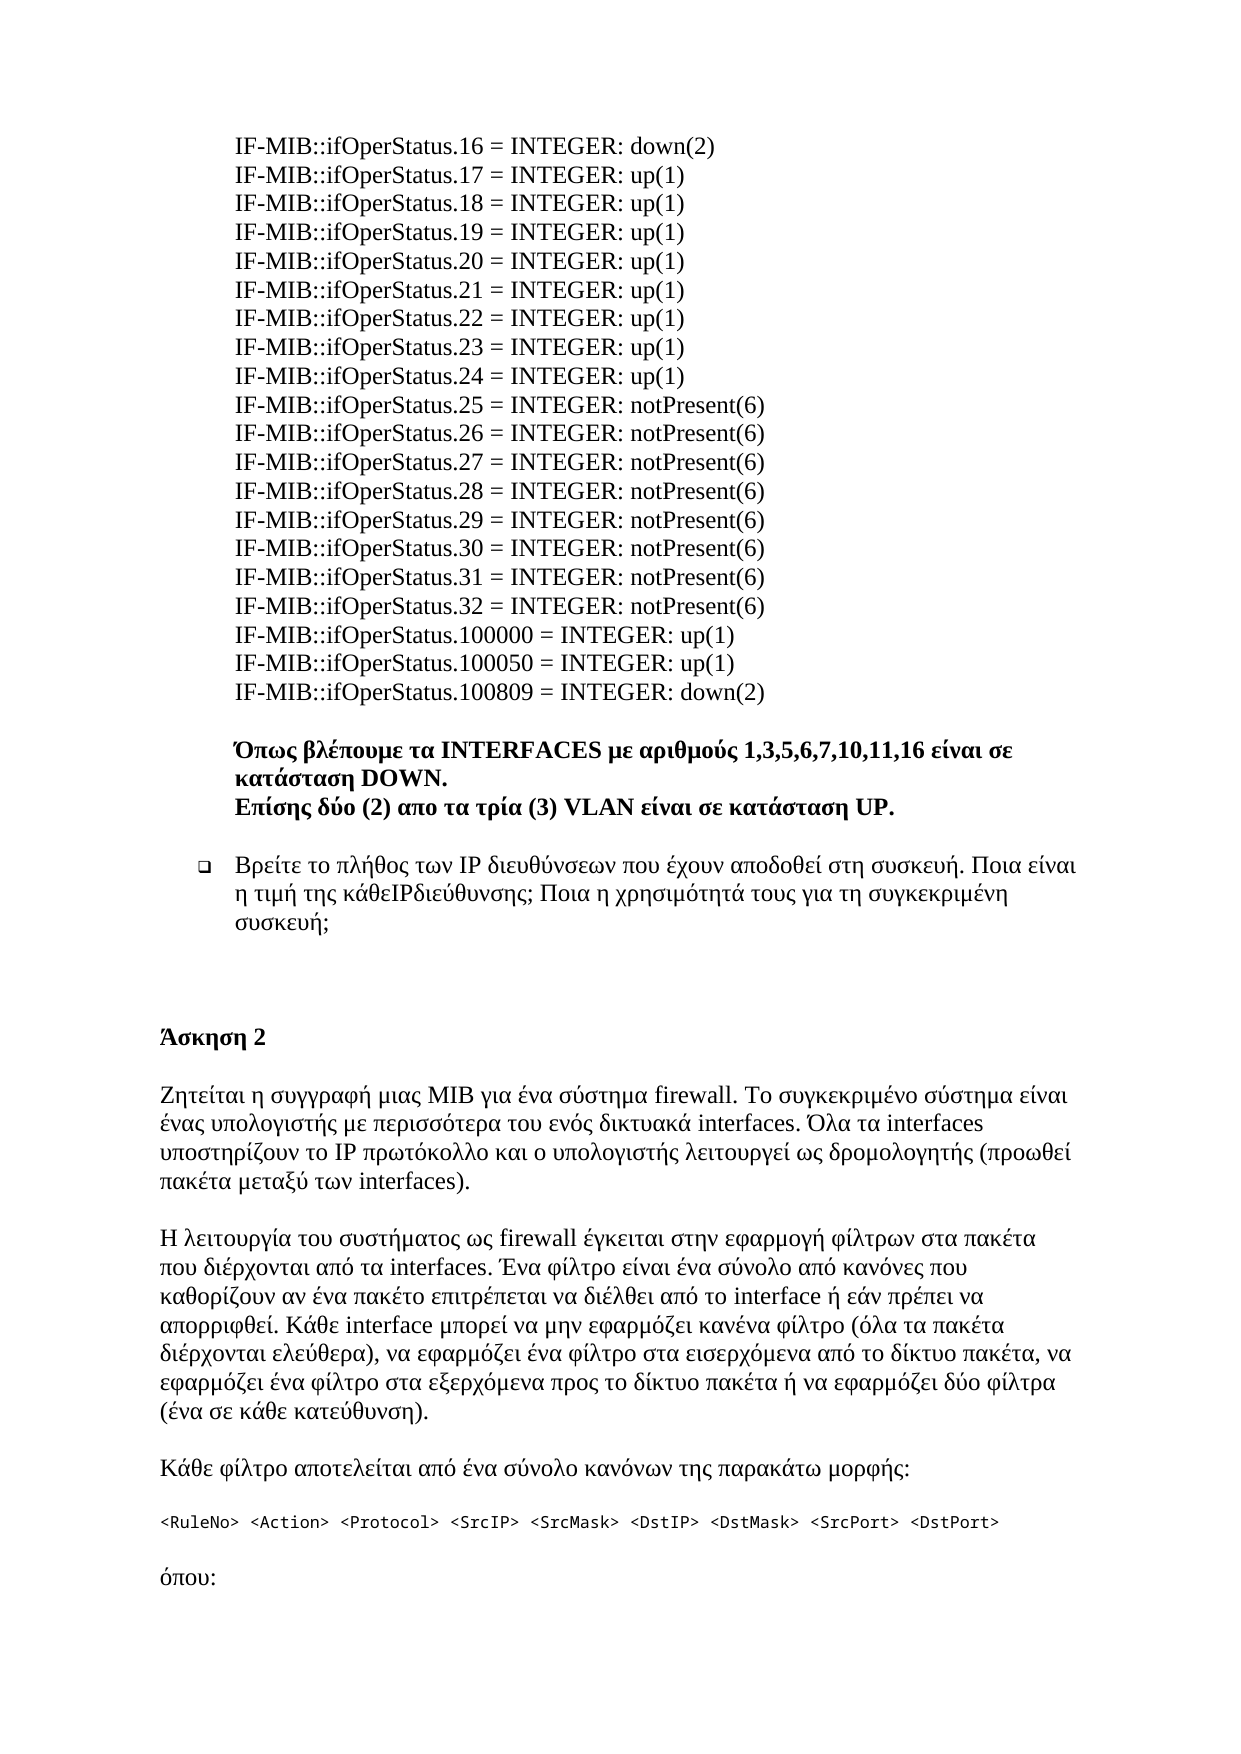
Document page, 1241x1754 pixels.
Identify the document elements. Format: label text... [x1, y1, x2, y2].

text IF-MIB::ifOperStatus.100050 = INTEGER: up(1) [234, 648, 1078, 677]
text IF-MIB::ifOperStatus.31 = INTEGER: notPresent(6) [234, 562, 1078, 591]
text IF-MIB::ifOperStatus.23 = INTEGER: up(1) [234, 332, 1078, 361]
text IF-MIB::ifOperStatus.27 = INTEGER: notPresent(6) [234, 447, 1078, 476]
text Όπως βλέπουμε τα INTERFACES με αριθμούς 1,3,5,6,7,10,11,16 είναι σε κατάσταση DOWN. [234, 735, 1078, 792]
text IF-MIB::ifOperStatus.100809 = INTEGER: down(2) [234, 677, 1078, 706]
text IF-MIB::ifOperStatus.19 = INTEGER: up(1) [234, 217, 1078, 246]
text Άσκηση 2 [159, 1022, 1078, 1051]
text Κάθε φίλτρο αποτελείται από ένα σύνολο κανόνων της παρακάτω μορφής: [159, 1453, 1078, 1482]
text IF-MIB::ifOperStatus.32 = INTEGER: notPresent(6) [234, 591, 1078, 620]
text IF-MIB::ifOperStatus.24 = INTEGER: up(1) [234, 361, 1078, 390]
text IF-MIB::ifOperStatus.30 = INTEGER: notPresent(6) [234, 533, 1078, 562]
text IF-MIB::ifOperStatus.26 = INTEGER: notPresent(6) [234, 418, 1078, 447]
text IF-MIB::ifOperStatus.18 = INTEGER: up(1) [234, 188, 1078, 217]
text Η λειτουργία του συστήματος ως firewall έγκειται στην εφαρμογή φίλτρων στα πακέτα που διέρχονται από τα interfaces. Ένα φίλτρο είναι ένα σύνολο από κανόνες που καθορίζουν αν ένα πακέτο επιτρέπεται να διέλθει από το interface ή εάν πρέπει να απορριφθεί. Κάθε interface μπορεί να μην εφαρμόζει κανένα φίλτρο (όλα τα πακέτα διέρχονται ελεύθερα), να εφαρμόζει ένα φίλτρο στα εισερχόμενα από το δίκτυο πακέτα, να εφαρμόζει ένα φίλτρο στα εξερχόμενα προς το δίκτυο πακέτα ή να εφαρμόζει δύο φίλτρα (ένα σε κάθε κατεύθυνση). [159, 1223, 1078, 1425]
text <RuleNo> <Action> <Protocol> <SrcIP> <SrcMask> <DstIP> <DstMask> <SrcPort> <DstPort> [159, 1511, 1078, 1534]
text Ζητείται η συγγραφή μιας MIB για ένα σύστημα firewall. Το συγκεκριμένο σύστημα είναι ένας υπολογιστής με περισσότερα του ενός δικτυακά interfaces. Όλα τα interfaces υποστηρίζουν το IP πρωτόκολλο και ο υπολογιστής λειτουργεί ως δρομολογητής (προωθεί πακέτα μεταξύ των interfaces). [159, 1080, 1078, 1195]
list Βρείτε το πλήθος των IP διευθύνσεων που έχουν αποδοθεί στη συσκευή. Ποια είναι η τιμή της κάθεIPδιεύθυνσης; Ποια η χρησιμότητά τους για τη συγκεκριμένη συσκευή; [197, 850, 1078, 936]
text IF-MIB::ifOperStatus.17 = INTEGER: up(1) [234, 160, 1078, 188]
text IF-MIB::ifOperStatus.20 = INTEGER: up(1) [234, 246, 1078, 275]
text Eπίσης δύο (2) απο τα τρία (3) VLAN είναι σε κατάσταση UP. [234, 792, 1078, 821]
text IF-MIB::ifOperStatus.22 = INTEGER: up(1) [234, 303, 1078, 332]
text IF-MIB::ifOperStatus.29 = INTEGER: notPresent(6) [234, 505, 1078, 533]
text IF-MIB::ifOperStatus.16 = INTEGER: down(2) [234, 131, 1078, 160]
text IF-MIB::ifOperStatus.100000 = INTEGER: up(1) [234, 620, 1078, 648]
text IF-MIB::ifOperStatus.21 = INTEGER: up(1) [234, 275, 1078, 303]
text IF-MIB::ifOperStatus.28 = INTEGER: notPresent(6) [234, 476, 1078, 505]
text όπου: [159, 1562, 1078, 1591]
text IF-MIB::ifOperStatus.25 = INTEGER: notPresent(6) [234, 390, 1078, 418]
